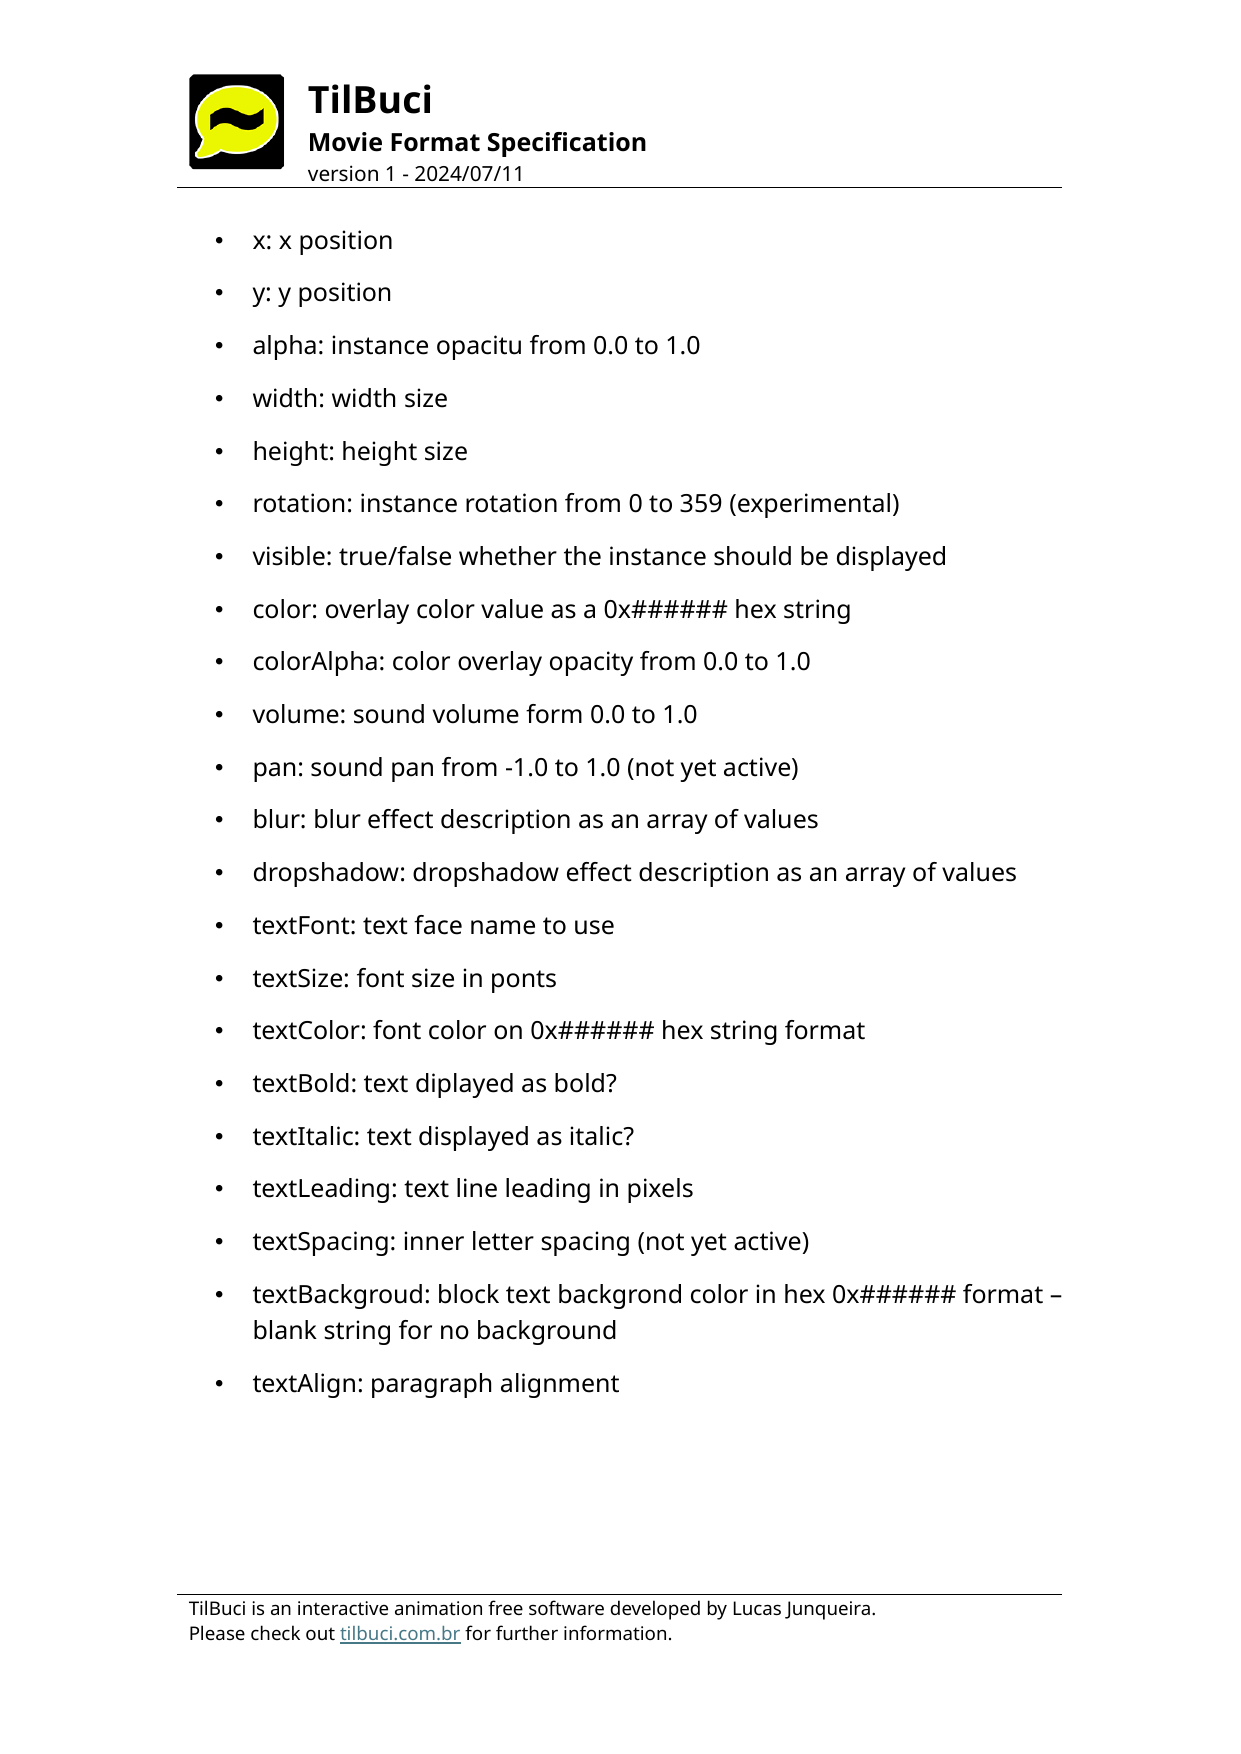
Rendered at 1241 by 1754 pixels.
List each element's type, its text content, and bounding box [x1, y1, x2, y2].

list color: overlay color value as a 0x###### hex string [215, 591, 1063, 625]
list textColor: font color on 0x###### hex string format [215, 1013, 1063, 1047]
list textBackgroud: block text backgrond color in hex 0x###### format – blank string for no background [215, 1277, 1063, 1347]
list textAlign: paragraph alignment [215, 1365, 1063, 1399]
list height: height size [215, 433, 1063, 467]
list colorAlpha: color overlay opacity from 0.0 to 1.0 [215, 644, 1063, 678]
list textSize: font size in ponts [215, 960, 1063, 994]
list dropshadow: dropshadow effect description as an array of values [215, 855, 1063, 889]
list textBold: text diplayed as bold? [215, 1066, 1063, 1100]
list x: x position [215, 222, 1063, 256]
list y: y position [215, 275, 1063, 309]
list visible: true/false whether the instance should be displayed [215, 539, 1063, 573]
list volume: sound volume form 0.0 to 1.0 [215, 697, 1063, 731]
list textSpacing: inner letter spacing (not yet active) [215, 1224, 1063, 1258]
list textItalic: text displayed as italic? [215, 1118, 1063, 1152]
list pan: sound pan from -1.0 to 1.0 (not yet active) [215, 749, 1063, 783]
list alpha: instance opacitu from 0.0 to 1.0 [215, 328, 1063, 362]
list textFont: text face name to use [215, 908, 1063, 942]
list width: width size [215, 381, 1063, 414]
list textLeading: text line leading in pixels [215, 1171, 1063, 1205]
list blur: blur effect description as an array of values [215, 802, 1063, 836]
list rotation: instance rotation from 0 to 359 (experimental) [215, 486, 1063, 520]
